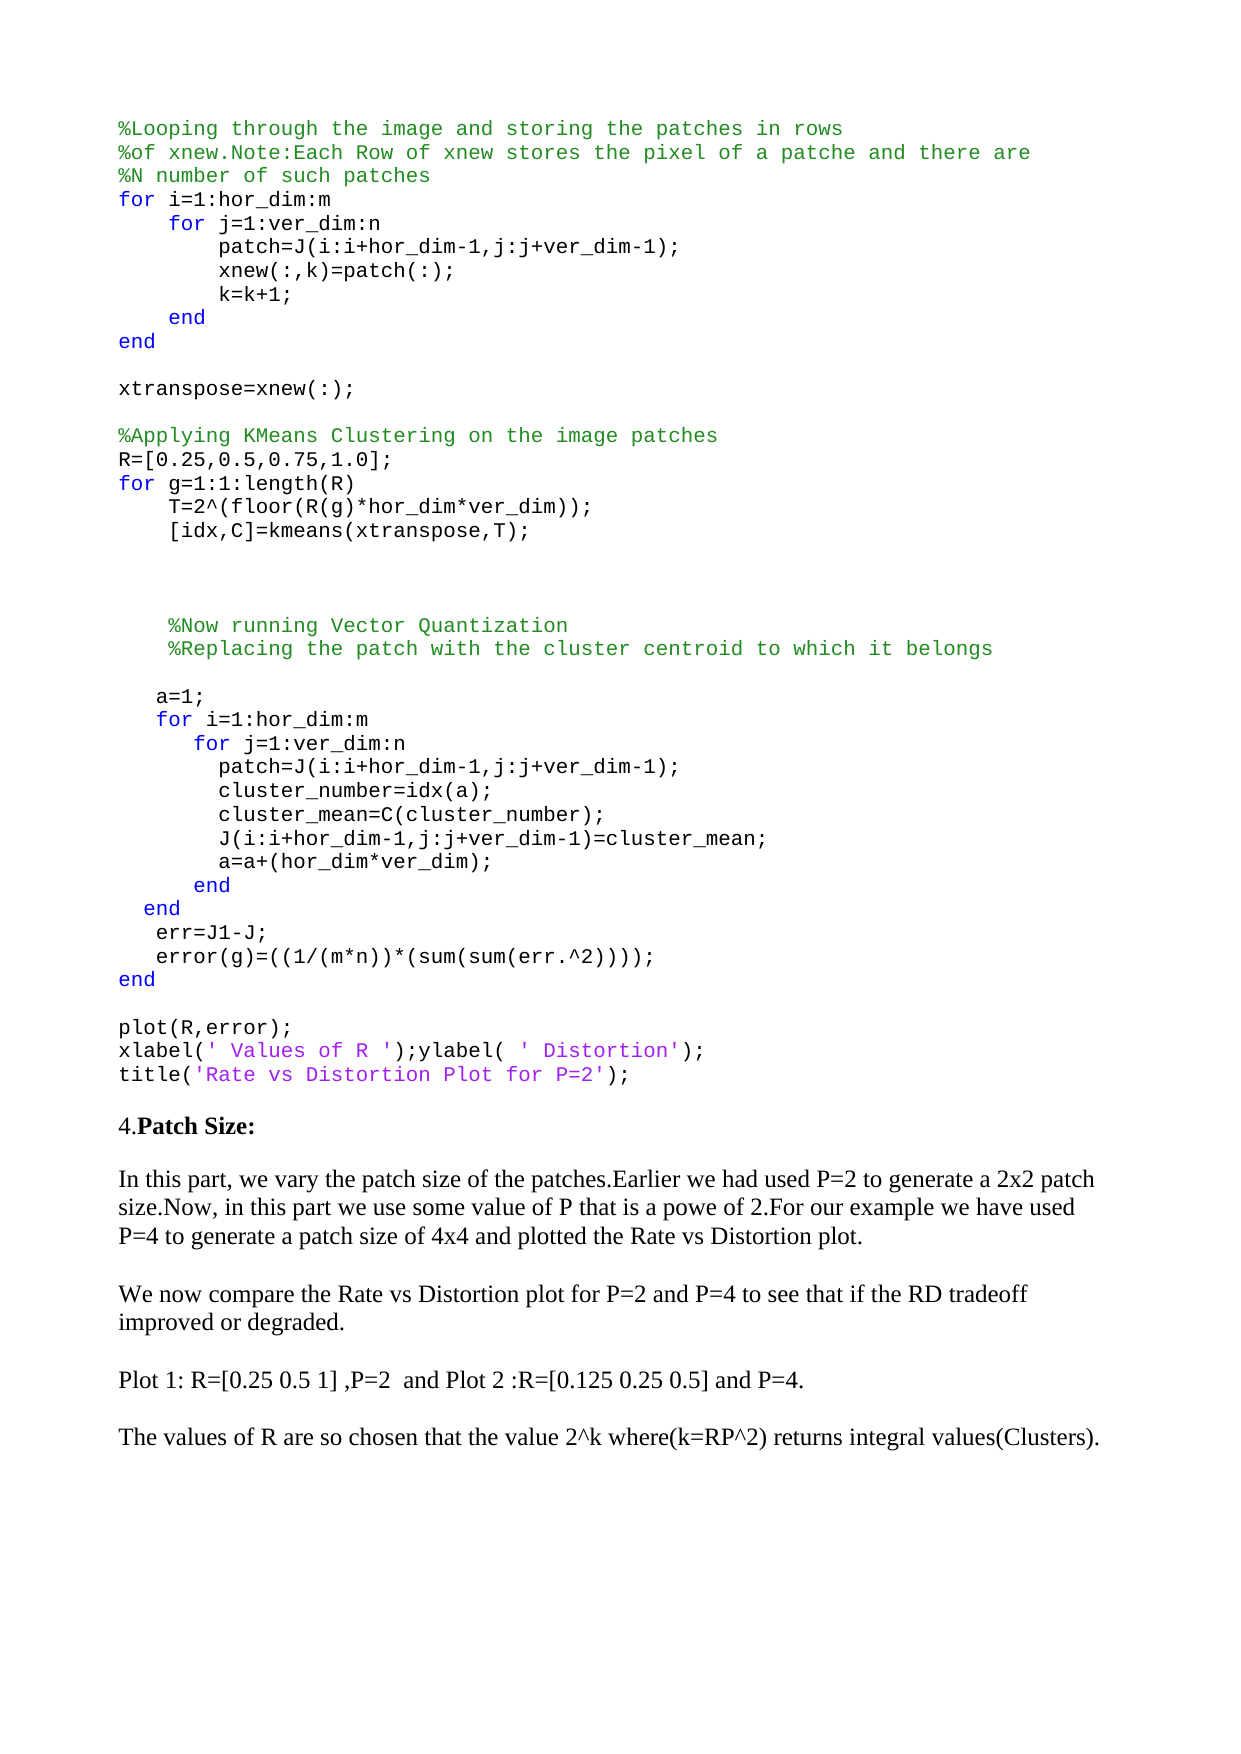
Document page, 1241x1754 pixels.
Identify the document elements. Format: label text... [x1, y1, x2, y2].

text patch=J(i:i+hor_dim-1,j:j+ver_dim-1); [118, 236, 1122, 260]
text for i=1:hor_dim:m [118, 189, 1122, 213]
text for j=1:ver_dim:n [118, 213, 1122, 236]
text J(i:i+hor_dim-1,j:j+ver_dim-1)=cluster_mean; [118, 827, 1122, 851]
text a=a+(hor_dim*ver_dim); [118, 851, 1122, 875]
text k=k+1; [118, 284, 1122, 307]
text xnew(:,k)=patch(:); [118, 260, 1122, 284]
text end [118, 307, 1122, 331]
text %N number of such patches [118, 165, 1122, 189]
text for g=1:1:length(R) [118, 473, 1122, 496]
text 4.Patch Size: [118, 1111, 1122, 1140]
text We now compare the Rate vs Distortion plot for P=2 and P=4 to see that if the RD tradeoff improved or degraded. [118, 1279, 1122, 1336]
text xlabel(' Values of R ');ylabel( ' Distortion'); [118, 1040, 1122, 1064]
text title('Rate vs Distortion Plot for P=2'); [118, 1064, 1122, 1088]
text end [118, 331, 1122, 354]
text %Replacing the patch with the cluster centroid to which it belongs [118, 638, 1122, 662]
text R=[0.25,0.5,0.75,1.0]; [118, 449, 1122, 473]
text %Now running Vector Quantization [118, 615, 1122, 638]
text patch=J(i:i+hor_dim-1,j:j+ver_dim-1); [118, 757, 1122, 780]
text %of xnew.Note:Each Row of xnew stores the pixel of a patche and there are [118, 142, 1122, 165]
text end [118, 875, 1122, 898]
text end [118, 898, 1122, 922]
text %Applying KMeans Clustering on the image patches [118, 426, 1122, 449]
text cluster_number=idx(a); [118, 780, 1122, 804]
text %Looping through the image and storing the patches in rows [118, 118, 1122, 142]
text xtranspose=xnew(:); [118, 378, 1122, 402]
text Plot 1: R=[0.25 0.5 1] ,P=2 and Plot 2 :R=[0.125 0.25 0.5] and P=4. [118, 1365, 1122, 1394]
text for j=1:ver_dim:n [118, 733, 1122, 757]
text In this part, we vary the patch size of the patches.Earlier we had used P=2 to generate a 2x2 patch size.Now, in this part we use some value of P that is a powe of 2.For our example we have used P=4 to generate a patch size of 4x4 and plotted the Rate vs Distortion plot. [118, 1164, 1122, 1250]
text end [118, 969, 1122, 993]
text T=2^(floor(R(g)*hor_dim*ver_dim)); [118, 496, 1122, 520]
text a=1; [118, 686, 1122, 709]
text for i=1:hor_dim:m [118, 709, 1122, 733]
text [idx,C]=kmeans(xtranspose,T); [118, 520, 1122, 544]
text plot(R,error); [118, 1017, 1122, 1040]
text error(g)=((1/(m*n))*(sum(sum(err.^2)))); [118, 946, 1122, 969]
text err=J1-J; [118, 922, 1122, 946]
text cluster_mean=C(cluster_number); [118, 804, 1122, 827]
text The values of R are so chosen that the value 2^k where(k=RP^2) returns integral values(Clusters). [118, 1422, 1122, 1451]
